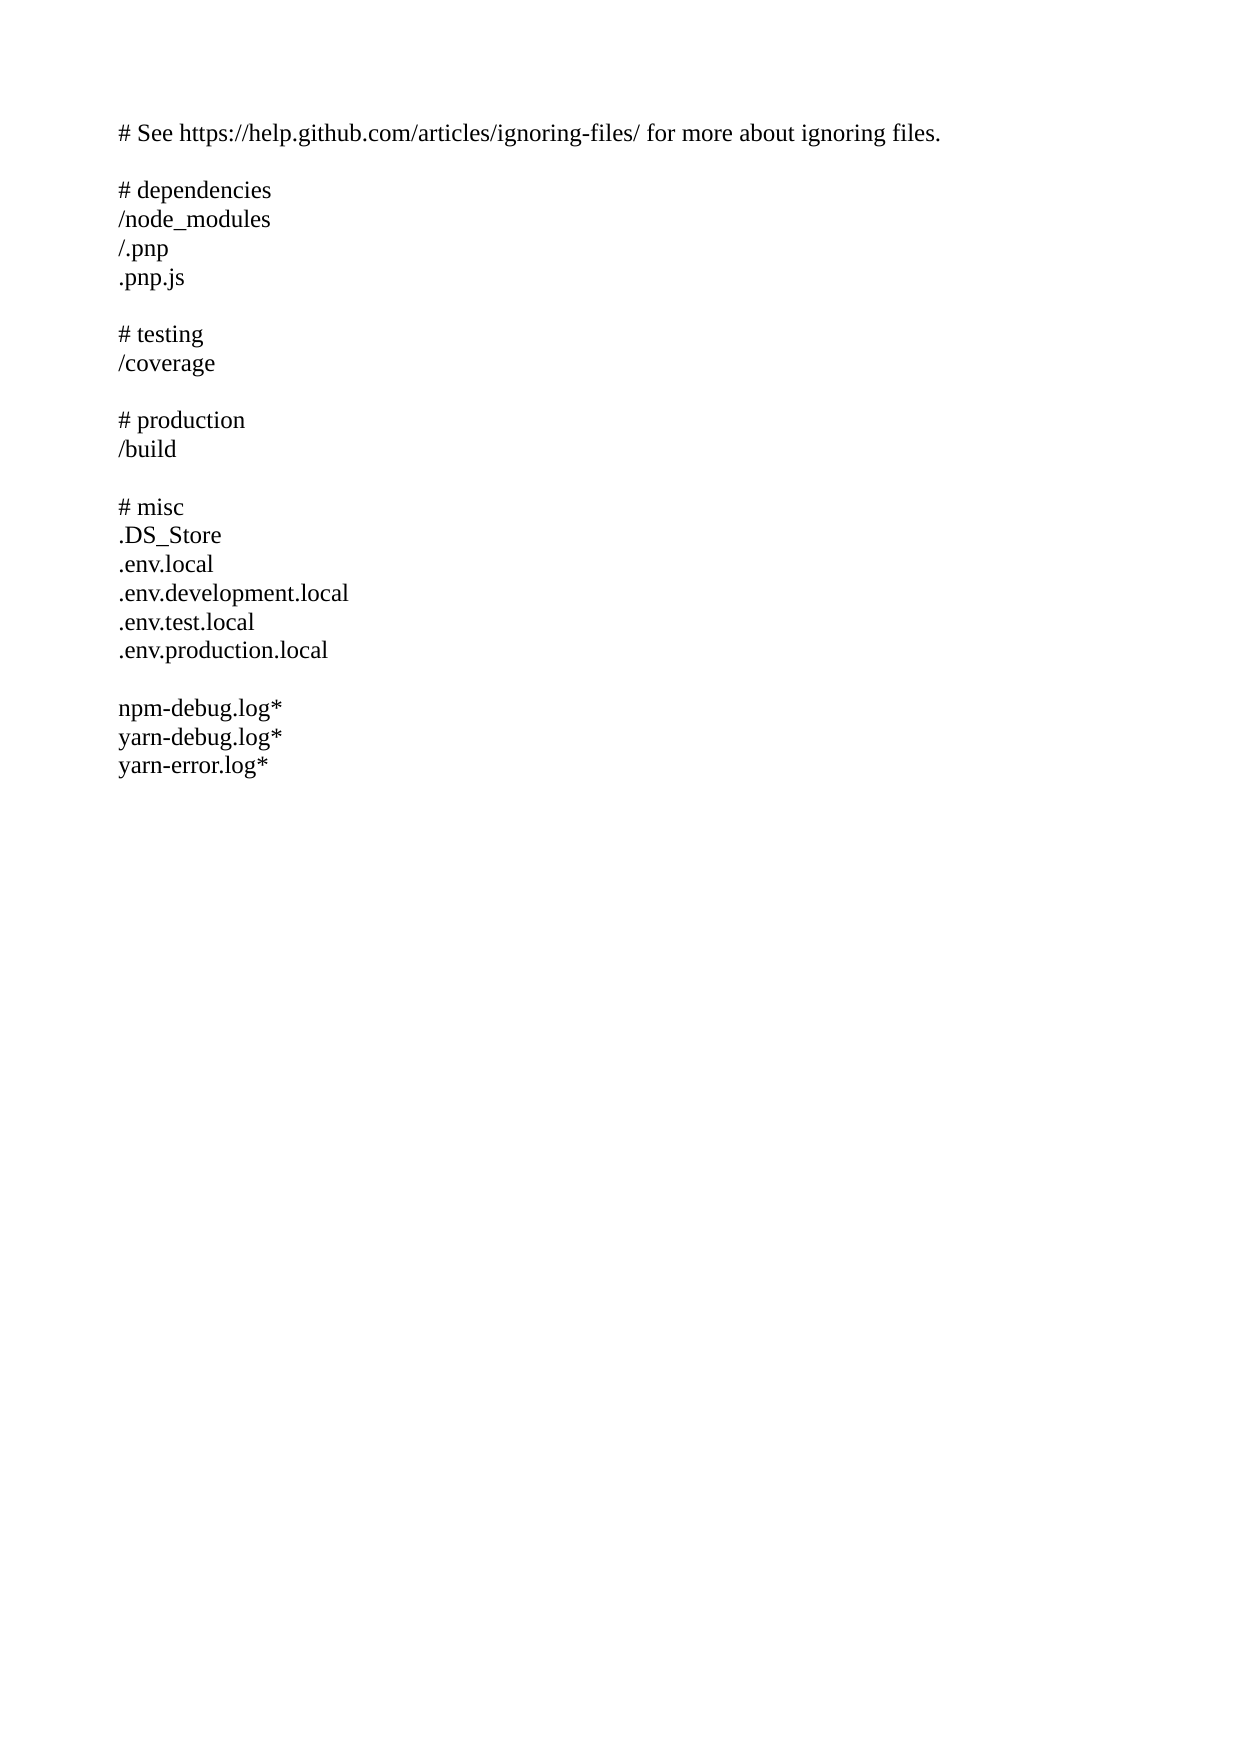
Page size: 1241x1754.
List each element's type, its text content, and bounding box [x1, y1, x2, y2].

text .env.test.local [118, 607, 1122, 636]
text .env.production.local [118, 636, 1122, 664]
text .env.local [118, 549, 1122, 578]
text .DS_Store [118, 521, 1122, 549]
text npm-debug.log* [118, 693, 1122, 722]
text /coverage [118, 348, 1122, 377]
text # dependencies [118, 176, 1122, 204]
text # See https://help.github.com/articles/ignoring-files/ for more about ignoring files. [118, 118, 1122, 147]
text .env.development.local [118, 578, 1122, 607]
text yarn-error.log* [118, 751, 1122, 779]
text # testing [118, 319, 1122, 348]
text .pnp.js [118, 262, 1122, 291]
text /build [118, 434, 1122, 463]
text /.pnp [118, 233, 1122, 262]
text yarn-debug.log* [118, 722, 1122, 751]
text /node_modules [118, 204, 1122, 233]
text # production [118, 406, 1122, 434]
text # misc [118, 492, 1122, 521]
